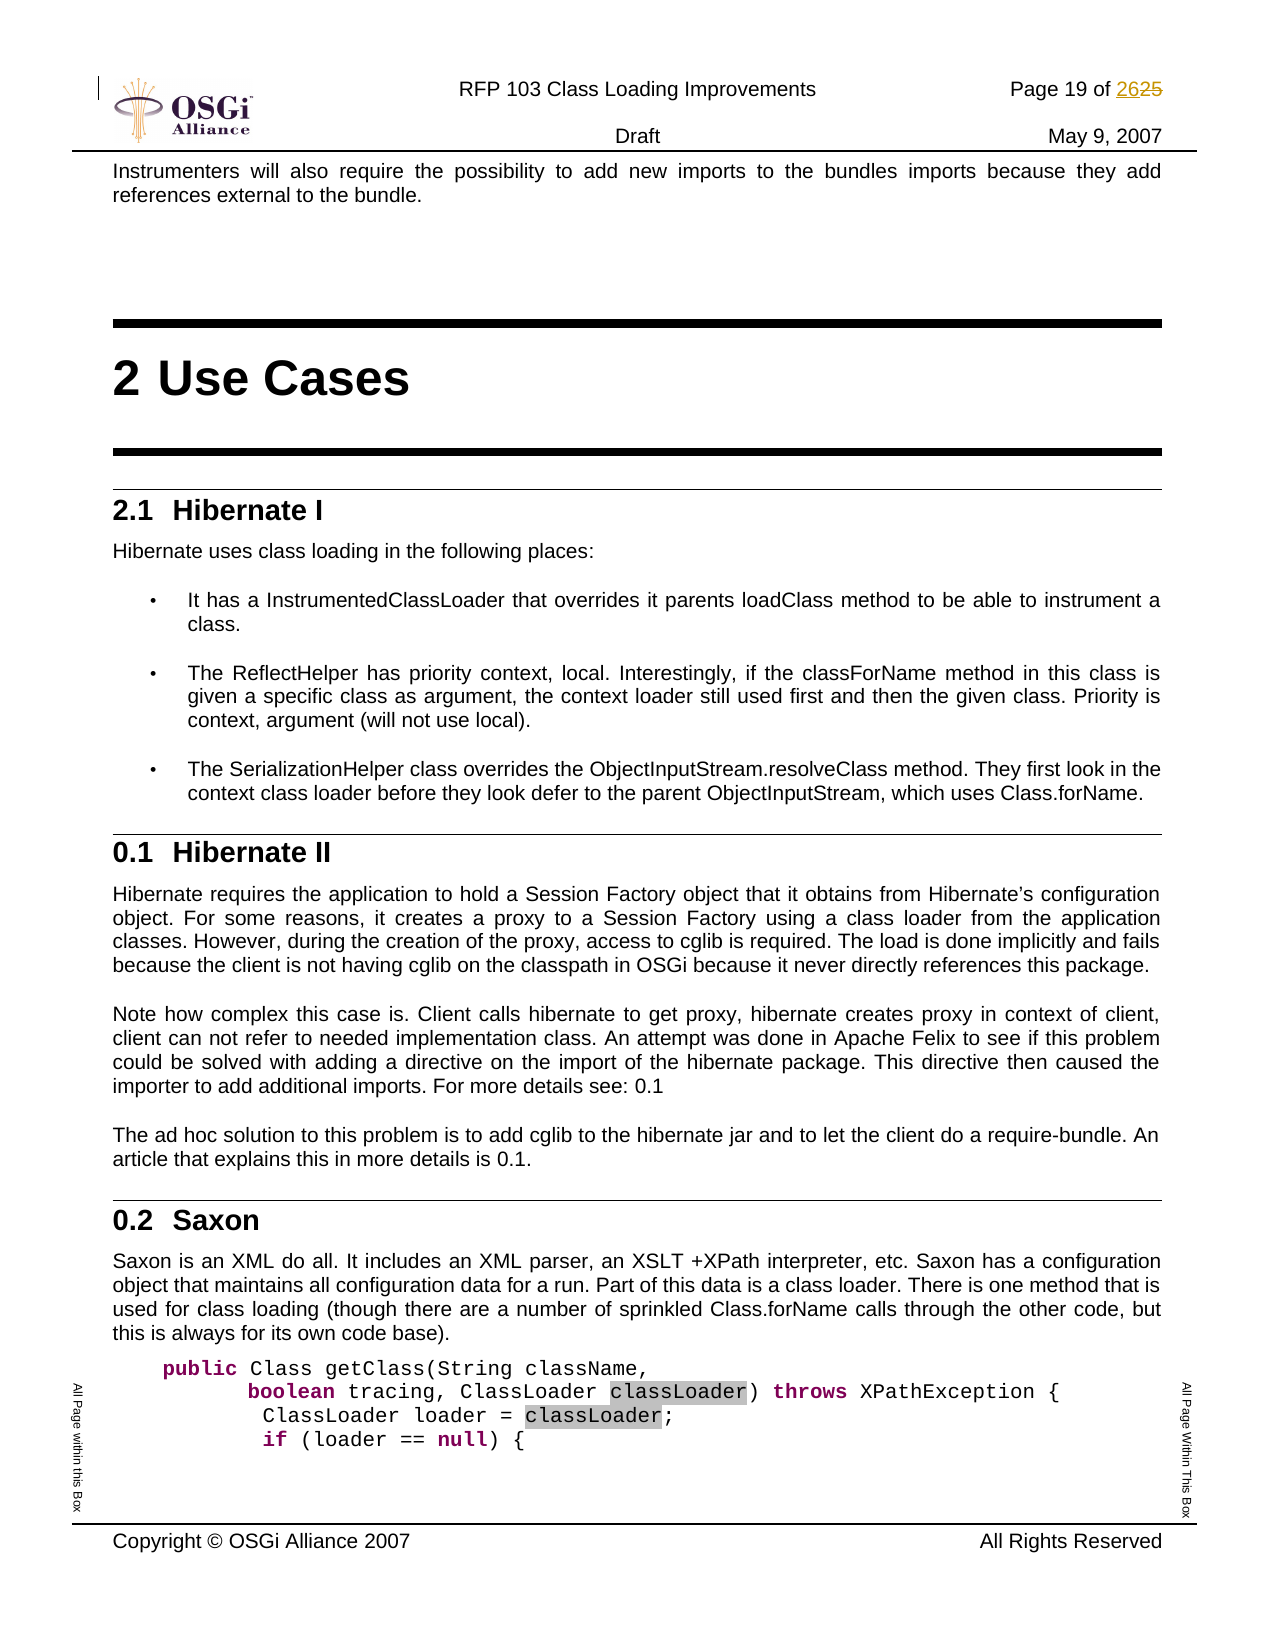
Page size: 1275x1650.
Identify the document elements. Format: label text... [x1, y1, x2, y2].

text ClassLoader loader = classLoader; [112, 1405, 1162, 1429]
subtitle Hibernate II [112, 835, 1162, 869]
list The ReflectHelper has priority context, local. Interestingly, if the classForName method in this class is given a specific class as argument, the context loader still used first and then the given class. Priority is context, argument (will not use local). [150, 660, 1162, 732]
text Saxon is an XML do all. It includes an XML parser, an XSLT +XPath interpreter, etc. Saxon has a configuration object that maintains all configuration data for a run. Part of this data is a class loader. There is one method that is used for class loading (though there are a number of sprinkled Class.forName calls through the other code, but this is always for its own code base). [112, 1249, 1162, 1345]
list It has a InstrumentedClassLoader that overrides it parents loadClass method to be able to instrument a class. [150, 587, 1162, 635]
text if (loader == null) { [112, 1429, 1162, 1452]
text Instrumenters will also require the possibility to add new imports to the bundles imports because they add references external to the bundle. [112, 159, 1162, 207]
text Note how complex this case is. Client calls hibernate to get proxy, hibernate creates proxy in context of client, client can not refer to needed implementation class. An attempt was done in Apache Felix to see if this problem could be solved with adding a directive on the import of the hibernate package. This directive then caused the importer to add additional imports. For more details see: 6.1 [112, 1002, 1162, 1098]
subtitle Use Cases [112, 320, 1162, 456]
picture [114, 78, 254, 143]
text boolean tracing, ClassLoader classLoader) throws XPathException { [112, 1381, 1162, 1405]
list The SerializationHelper class overrides the ObjectInputStream.resolveClass method. They first look in the context class loader before they look defer to the parent ObjectInputStream, which uses Class.forName. [150, 757, 1162, 805]
text Hibernate requires the application to hold a Session Factory object that it obtains from Hibernate’s configuration object. For some reasons, it creates a proxy to a Session Factory using a class loader from the application classes. However, during the creation of the proxy, access to cglib is required. The load is done implicitly and fails because the client is not having cglib on the classpath in OSGi because it never directly references this package. [112, 881, 1162, 977]
text Hibernate uses class loading in the following places: [112, 538, 1162, 562]
text public Class getClass(String className, [112, 1358, 1162, 1381]
text The ad hoc solution to this problem is to add cglib to the hibernate jar and to let the client do a require-bundle. An article that explains this in more details is 6.1. [112, 1123, 1162, 1171]
subtitle Saxon [112, 1201, 1162, 1237]
subtitle Hibernate I [112, 490, 1162, 526]
